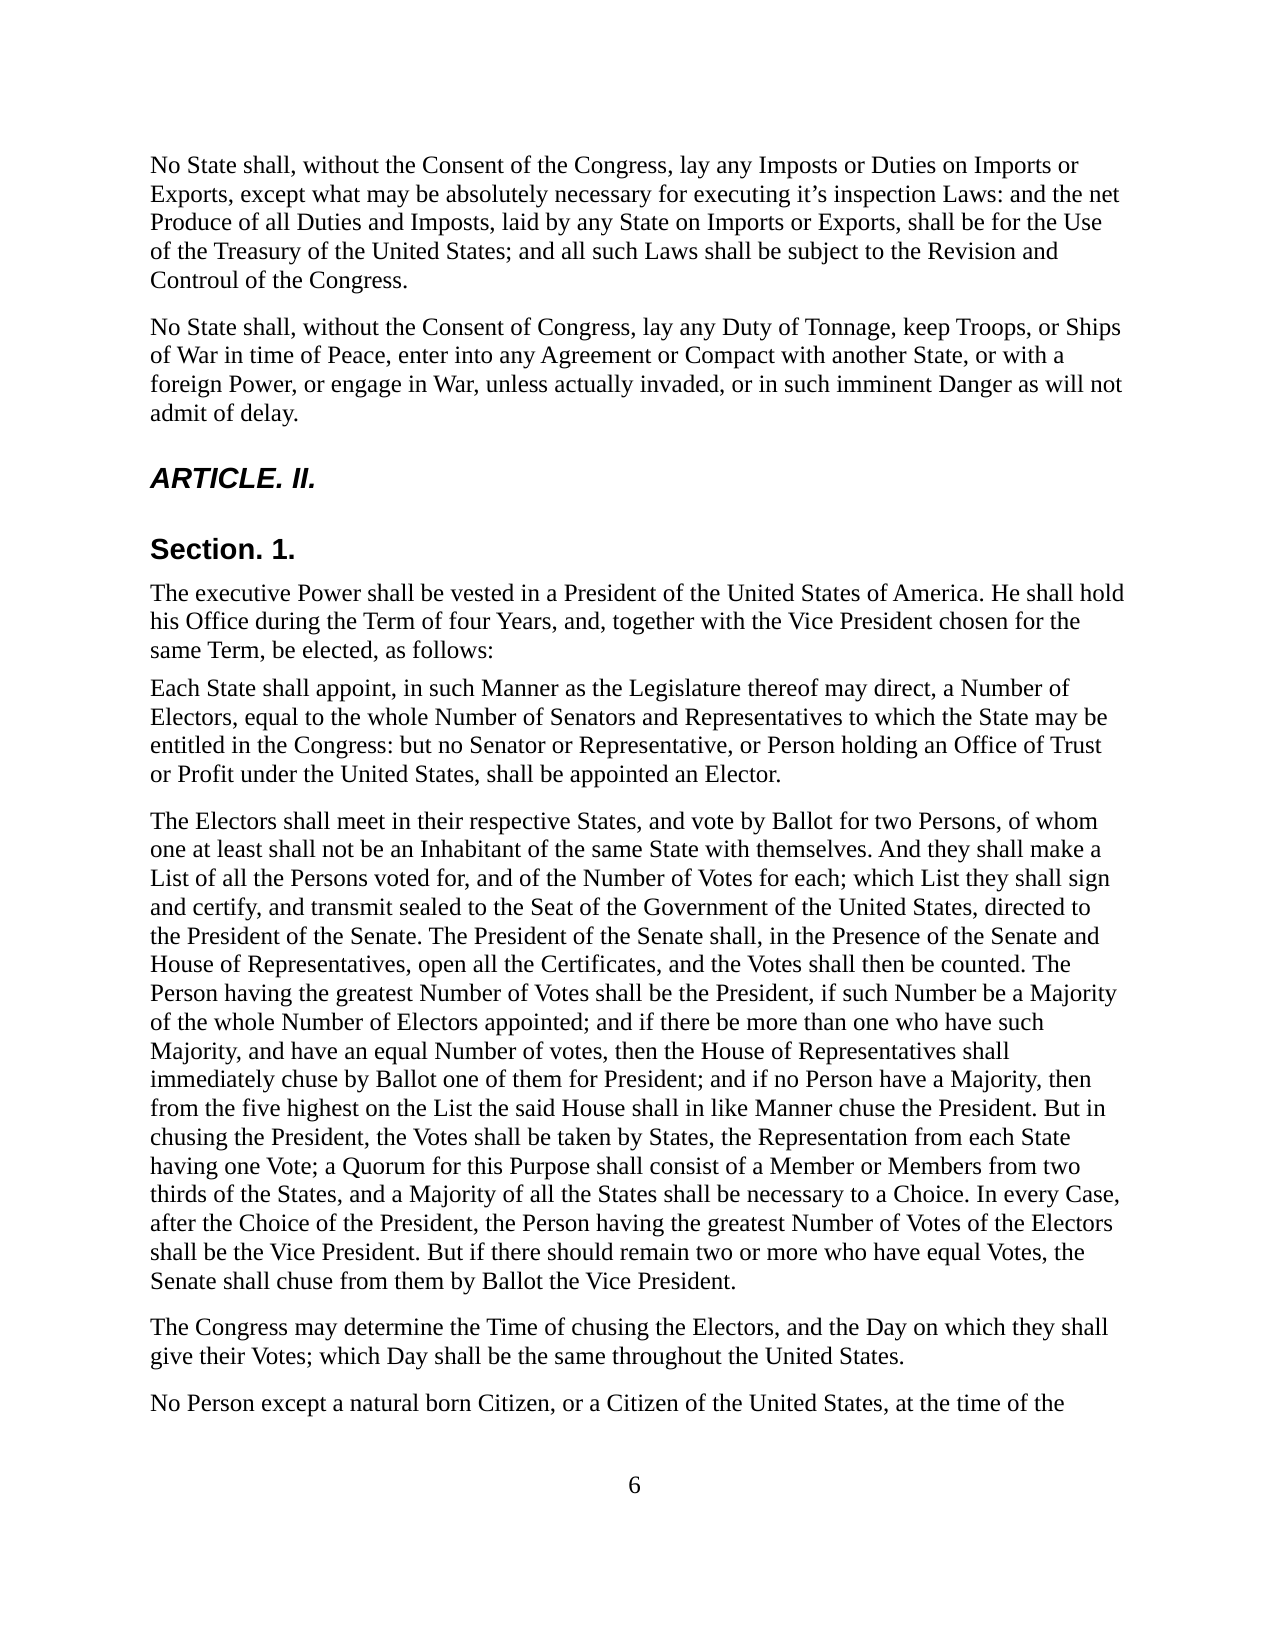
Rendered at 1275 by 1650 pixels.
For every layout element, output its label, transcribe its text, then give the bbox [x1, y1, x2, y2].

text The Congress may determine the Time of chusing the Electors, and the Day on which they shall give their Votes; which Day shall be the same throughout the United States. [150, 1312, 1125, 1370]
text No State shall, without the Consent of Congress, lay any Duty of Tonnage, keep Troops, or Ships of War in time of Peace, enter into any Agreement or Compact with another State, or with a foreign Power, or engage in War, unless actually invaded, or in such imminent Danger as will not admit of delay. [150, 312, 1125, 427]
text No Person except a natural born Citizen, or a Citizen of the United States, at the time of the [150, 1388, 1125, 1417]
text The Electors shall meet in their respective States, and vote by Ballot for two Persons, of whom one at least shall not be an Inhabitant of the same State with themselves. And they shall make a List of all the Persons voted for, and of the Number of Votes for each; which List they shall sign and certify, and transmit sealed to the Seat of the Government of the United States, directed to the President of the Senate. The President of the Senate shall, in the Presence of the Senate and House of Representatives, open all the Certificates, and the Votes shall then be counted. The Person having the greatest Number of Votes shall be the President, if such Number be a Majority of the whole Number of Electors appointed; and if there be more than one who have such Majority, and have an equal Number of votes, then the House of Representatives shall immediately chuse by Ballot one of them for President; and if no Person have a Majority, then from the five highest on the List the said House shall in like Manner chuse the President. But in chusing the President, the Votes shall be taken by States, the Representation from each State having one Vote; a Quorum for this Purpose shall consist of a Member or Members from two thirds of the States, and a Majority of all the States shall be necessary to a Choice. In every Case, after the Choice of the President, the Person having the greatest Number of Votes of the Electors shall be the Vice President. But if there should remain two or more who have equal Votes, the Senate shall chuse from them by Ballot the Vice President. [150, 806, 1125, 1294]
text The executive Power shall be vested in a President of the United States of America. He shall hold his Office during the Term of four Years, and, together with the Vice President chosen for the same Term, be elected, as follows: [150, 578, 1125, 664]
subtitle Section. 1. [150, 532, 1125, 565]
subtitle ARTICLE. II. [150, 461, 1125, 494]
text Each State shall appoint, in such Manner as the Legislature thereof may direct, a Number of Electors, equal to the whole Number of Senators and Representatives to which the State may be entitled in the Congress: but no Senator or Representative, or Person holding an Office of Trust or Profit under the United States, shall be appointed an Elector. [150, 673, 1125, 788]
text No State shall, without the Consent of the Congress, lay any Imposts or Duties on Imports or Exports, except what may be absolutely necessary for executing it’s inspection Laws: and the net Produce of all Duties and Imposts, laid by any State on Imports or Exports, shall be for the Use of the Treasury of the United States; and all such Laws shall be subject to the Revision and Controul of the Congress. [150, 150, 1125, 294]
